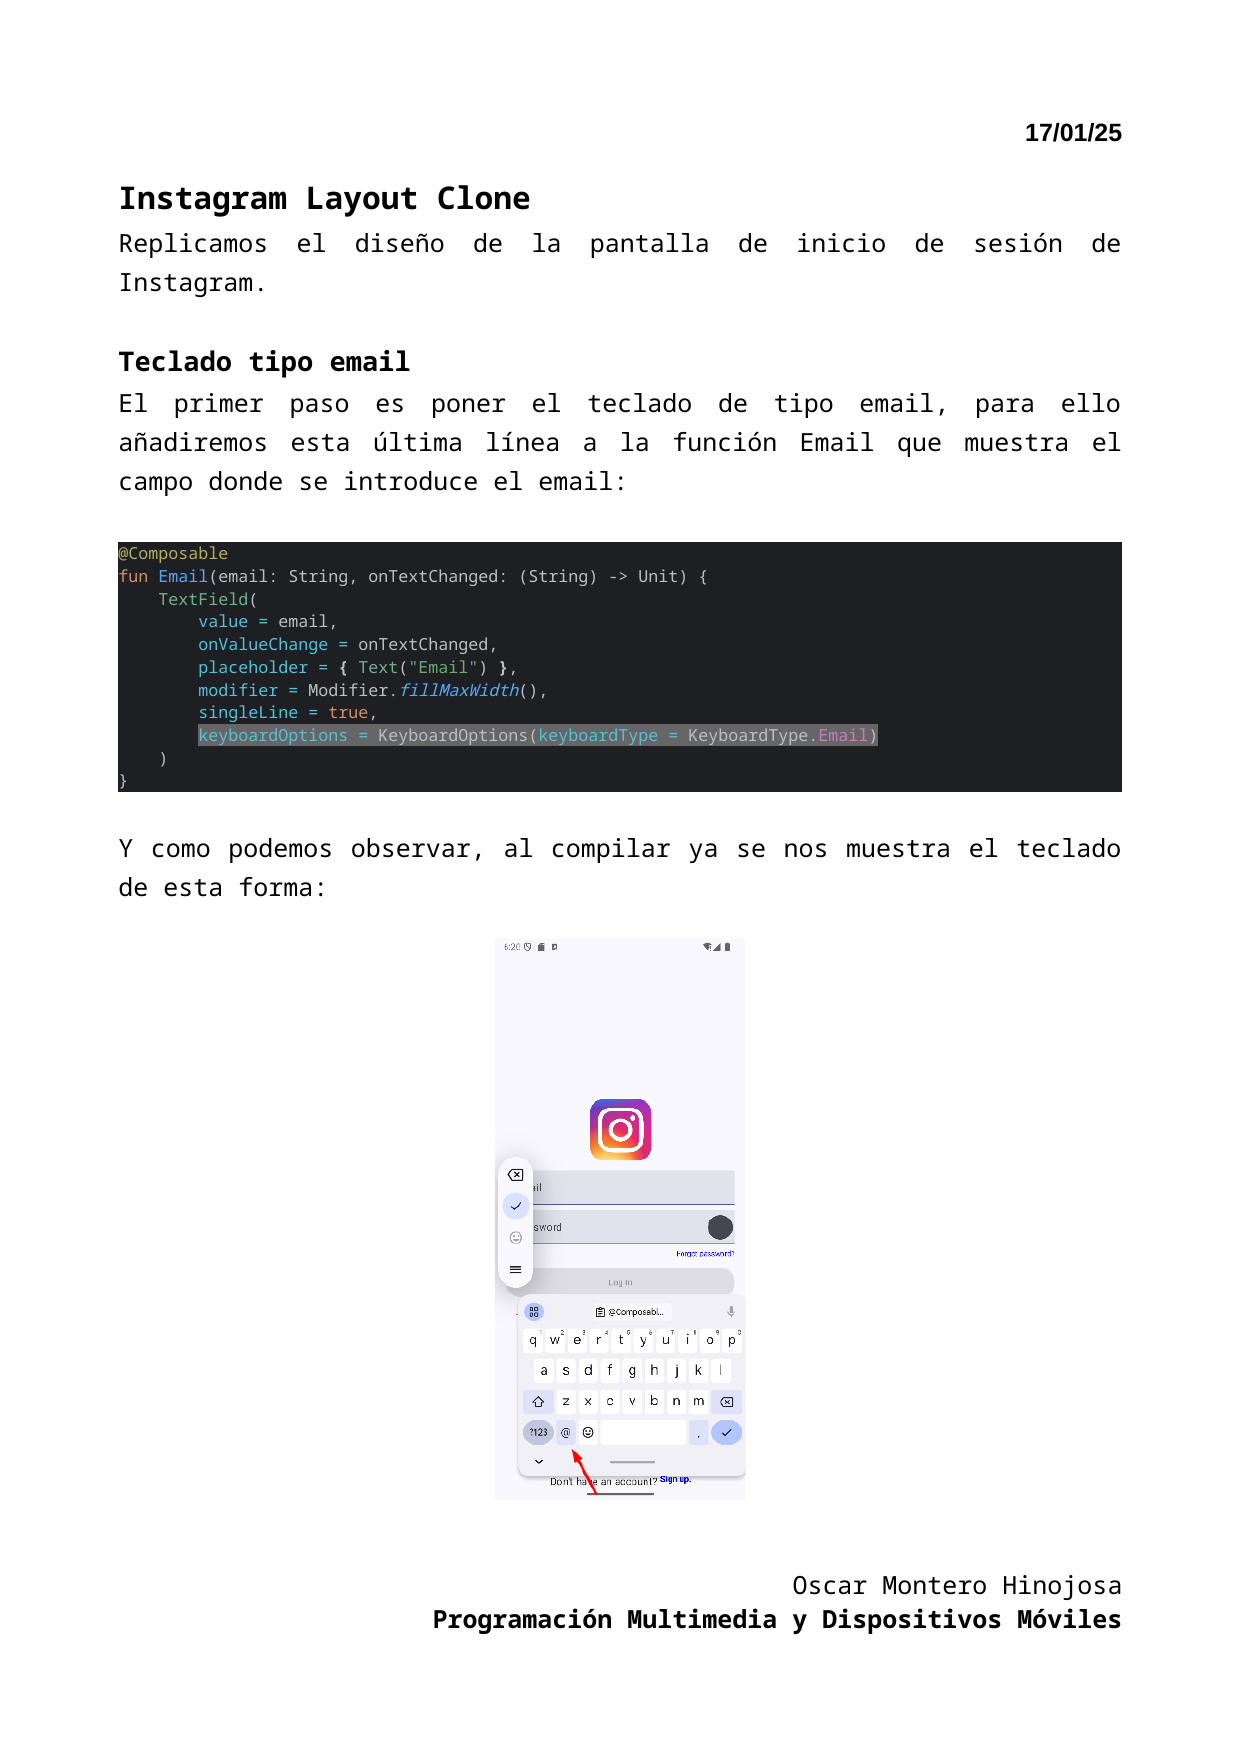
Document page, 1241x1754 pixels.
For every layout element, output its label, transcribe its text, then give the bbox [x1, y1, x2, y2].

text El primer paso es poner el teclado de tipo email, para ello añadiremos esta última línea a la función Email que muestra el campo donde se introduce el email: [118, 385, 1122, 498]
text Instagram Layout Clone [118, 176, 1122, 219]
picture [494, 939, 746, 1500]
text Y como podemos observar, al compilar ya se nos muestra el teclado de esta forma: [118, 831, 1122, 904]
text Replicamos el diseño de la pantalla de inicio de sesión de Instagram. [118, 225, 1122, 298]
text @Composable fun Email(email: String, onTextChanged: (String) -> Unit) { TextField( value = email, onValueChange = onTextChanged, placeholder = { Text("Email") }, modifier = Modifier.fillMaxWidth(), singleLine = true, keyboardOptions = KeyboardOptions(keyboardType = KeyboardType.Email) ) } [118, 542, 1122, 792]
text Teclado tipo email [118, 343, 1122, 380]
